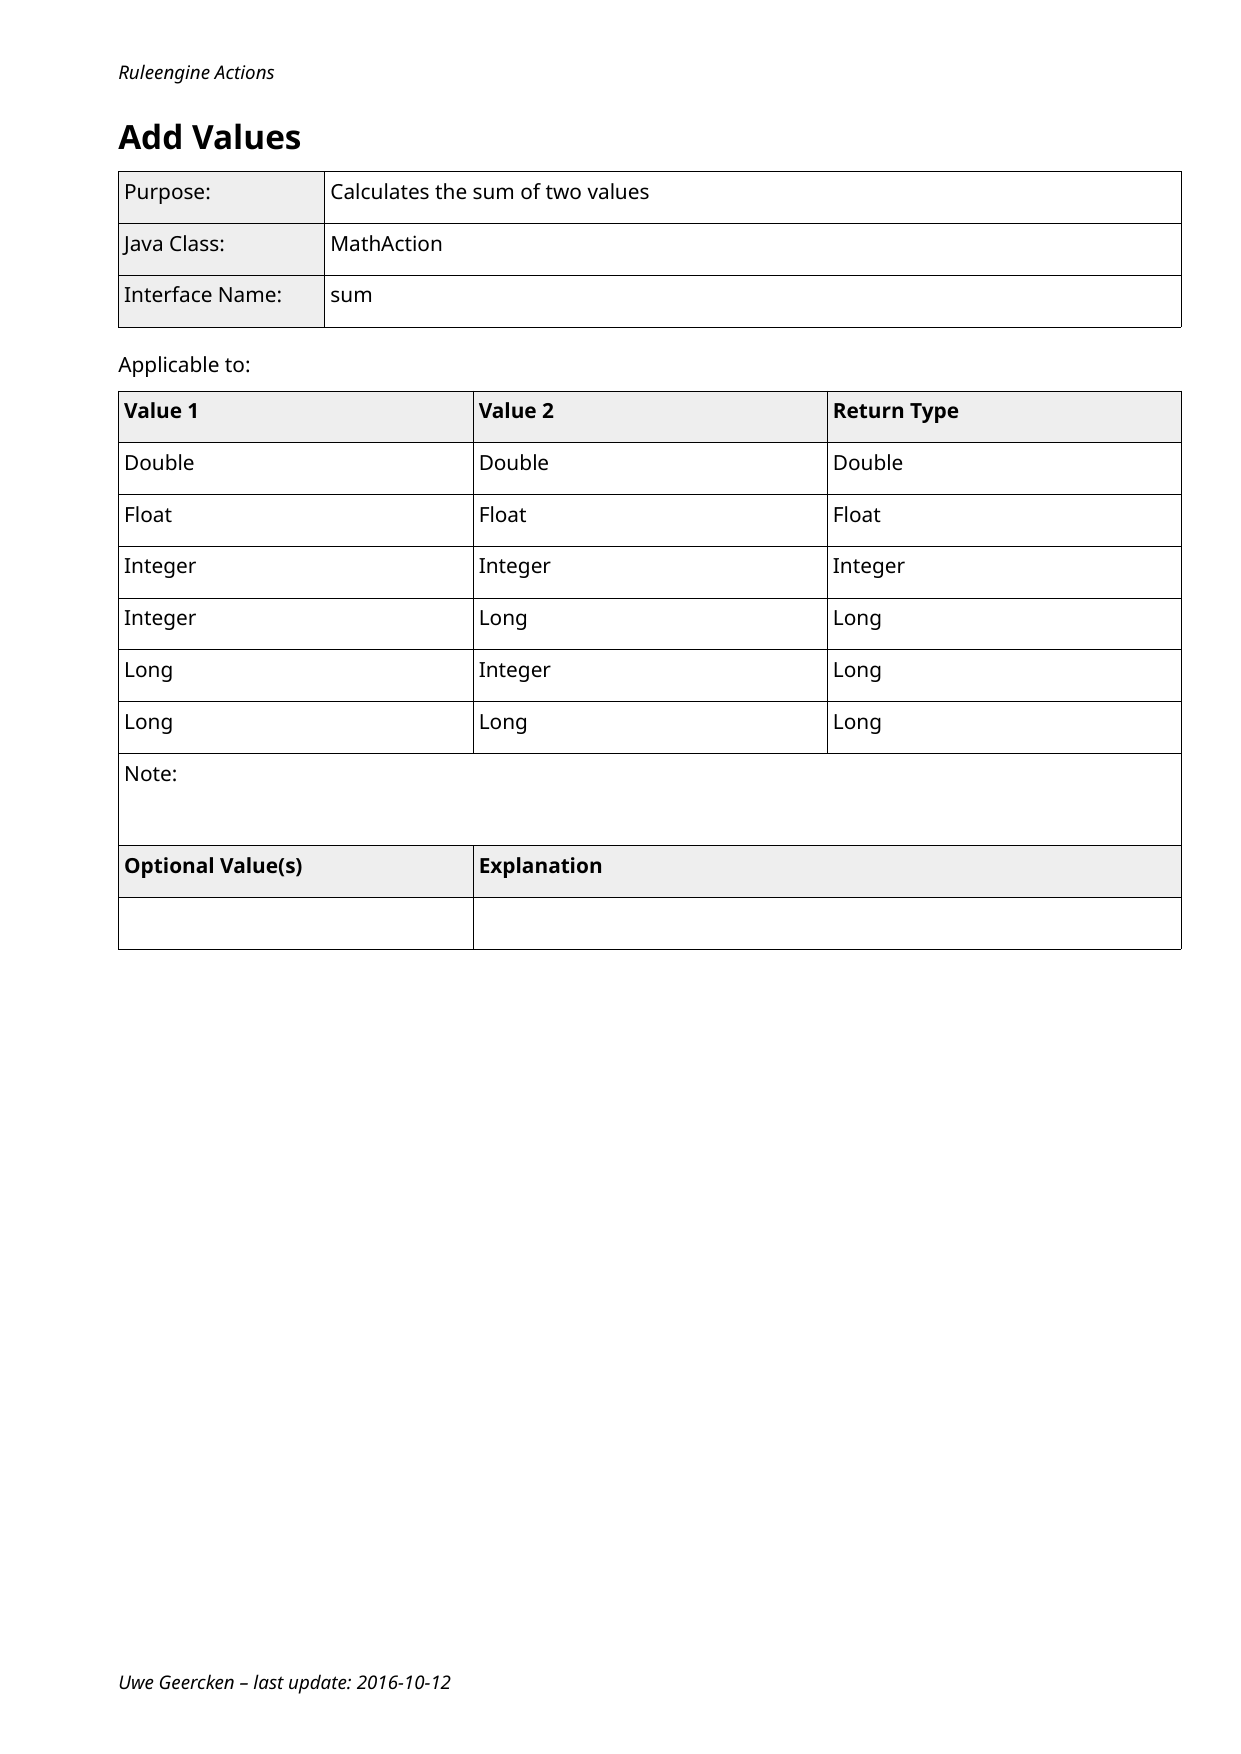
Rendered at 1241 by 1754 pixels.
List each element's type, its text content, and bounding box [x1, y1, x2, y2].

table_cell Note: [119, 754, 1181, 845]
text Applicable to: [118, 350, 1181, 379]
table_cell Long [119, 650, 473, 701]
table_cell Float [474, 495, 827, 546]
table_cell Explanation [474, 846, 1181, 897]
table_cell Integer [474, 547, 827, 598]
table_cell Long [119, 702, 473, 753]
table_cell Integer [119, 547, 473, 598]
table_cell Long [828, 702, 1181, 753]
table_cell Long [474, 599, 827, 649]
table_cell [474, 898, 1181, 948]
table_cell [119, 898, 473, 948]
table_cell Optional Value(s) [119, 846, 473, 897]
table_cell sum [325, 276, 1181, 327]
table_cell Float [828, 495, 1181, 546]
table_cell Integer [119, 599, 473, 649]
text Add Values [118, 114, 1181, 159]
table_header Value 1 [119, 392, 473, 442]
table_cell Long [828, 599, 1181, 649]
table_cell Integer [828, 547, 1181, 598]
table_cell Float [119, 495, 473, 546]
table_cell Double [119, 443, 473, 494]
table_cell Double [474, 443, 827, 494]
table_cell Long [474, 702, 827, 753]
table_cell Integer [474, 650, 827, 701]
table_cell Interface Name: [119, 276, 324, 327]
table_cell Double [828, 443, 1181, 494]
table_header Value 2 [474, 392, 827, 442]
table_header Calculates the sum of two values [325, 172, 1181, 223]
table_cell Java Class: [119, 224, 324, 275]
table_cell Long [828, 650, 1181, 701]
table_header Return Type [828, 392, 1181, 442]
table_header Purpose: [119, 172, 324, 223]
table_cell MathAction [325, 224, 1181, 275]
